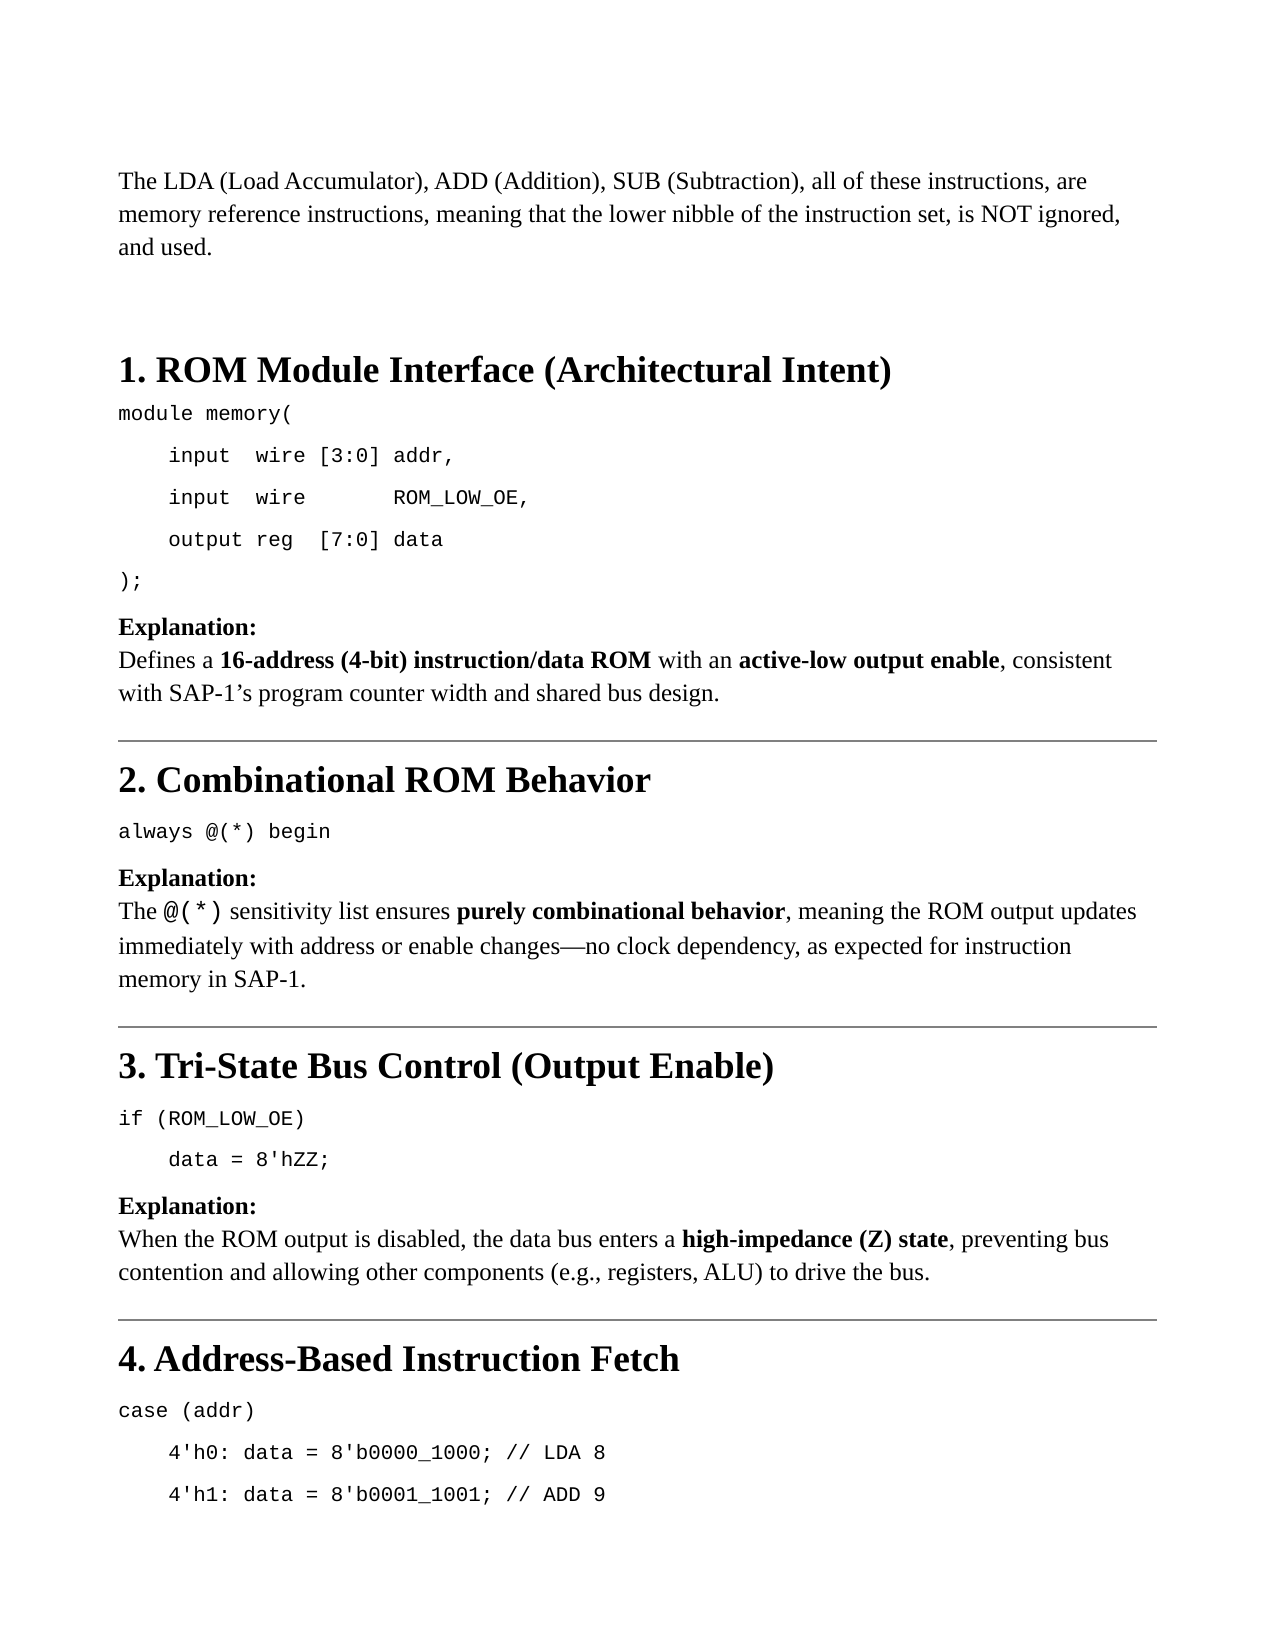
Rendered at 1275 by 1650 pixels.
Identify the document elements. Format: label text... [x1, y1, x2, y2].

text output reg [7:0] data [118, 529, 1157, 552]
text always @(*) begin [118, 822, 1157, 845]
subtitle 3. Tri-State Bus Control (Output Enable) [118, 1043, 1157, 1087]
text input wire [3:0] addr, [118, 445, 1157, 469]
text input wire ROM_LOW_OE, [118, 487, 1157, 511]
text if (ROM_LOW_OE) [118, 1108, 1157, 1131]
text data = 8'hZZ; [118, 1149, 1157, 1173]
text ); [118, 571, 1157, 594]
text The LDA (Load Accumulator), ADD (Addition), SUB (Subtraction), all of these instructions, are memory reference instructions, meaning that the lower nibble of the instruction set, is NOT ignored, and used. [118, 166, 1157, 261]
text 4'h1: data = 8'b0001_1001; // ADD 9 [118, 1484, 1157, 1508]
subtitle 1. ROM Module Interface (Architectural Intent) [118, 348, 1157, 391]
text Explanation: The @(*) sensitivity list ensures purely combinational behavior, meaning the ROM output updates immediately with address or enable changes—no clock dependency, as expected for instruction memory in SAP-1. [118, 863, 1157, 993]
text Explanation: Defines a 16-address (4-bit) instruction/data ROM with an active-low output enable, consistent with SAP-1’s program counter width and shared bus design. [118, 612, 1157, 707]
subtitle 4. Address-Based Instruction Fetch [118, 1336, 1157, 1379]
text Explanation: When the ROM output is disabled, the data bus enters a high-impedance (Z) state, preventing bus contention and allowing other components (e.g., registers, ALU) to drive the bus. [118, 1191, 1157, 1286]
text case (addr) [118, 1401, 1157, 1424]
text 4'h0: data = 8'b0000_1000; // LDA 8 [118, 1442, 1157, 1466]
subtitle 2. Combinational ROM Behavior [118, 757, 1157, 801]
text module memory( [118, 403, 1157, 427]
